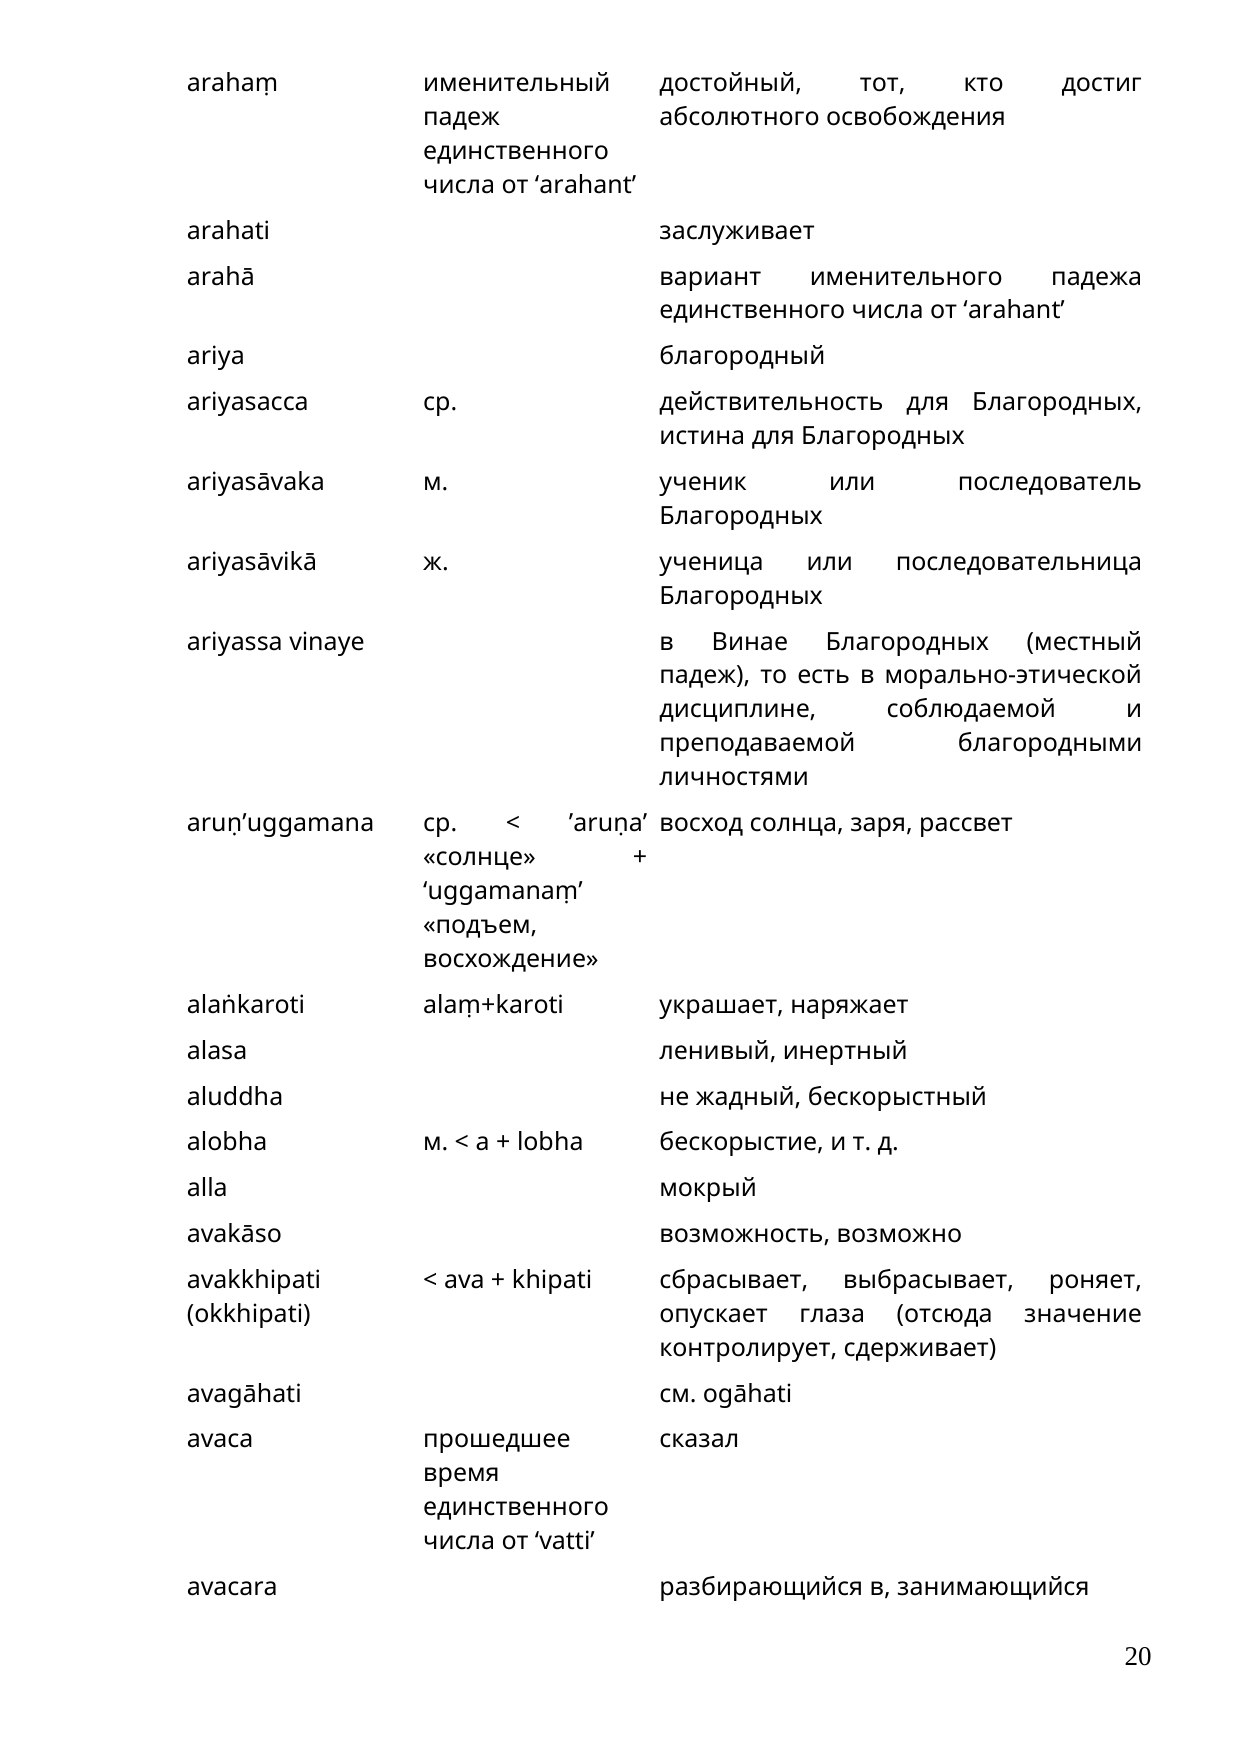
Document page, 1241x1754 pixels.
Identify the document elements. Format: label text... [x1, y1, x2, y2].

table_cell в Винае Благородных (местный падеж), то есть в морально-этической дисциплине, соблюдаемой и преподаваемой благородными личностями [653, 618, 1148, 799]
table_cell бескорыстие, и т. д. [653, 1119, 1148, 1164]
table_cell восход солнца, заря, рассвет [653, 799, 1148, 981]
table_cell [417, 253, 653, 332]
table_cell avacara [181, 1563, 417, 1609]
table_cell заслуживает [653, 207, 1148, 253]
table_cell arahati [181, 207, 417, 253]
table_cell м. < a + lobha [417, 1119, 653, 1164]
table_cell ср. < ’aruṇa’ «солнце» + ‘uggamanaṃ’ «подъем, восхождение» [417, 799, 653, 981]
table_cell alobha [181, 1119, 417, 1164]
table_cell действительность для Благородных, истина для Благородных [653, 378, 1148, 458]
table_cell ж. [417, 538, 653, 618]
table_cell вариант именительного падежа единственного числа от ‘arahant’ [653, 253, 1148, 332]
table_cell < ava + khipati [417, 1256, 653, 1370]
table_cell alasa [181, 1027, 417, 1073]
table_cell arahaṃ [181, 59, 417, 207]
table_cell avakāso [181, 1210, 417, 1256]
table_cell [417, 1370, 653, 1416]
table_cell ariyasāvikā [181, 538, 417, 618]
table_cell сбрасывает, выбрасывает, роняет, опускает глаза (отсюда значение контролирует, сдерживает) [653, 1256, 1148, 1370]
table_cell достойный, тот, кто достиг абсолютного освобождения [653, 59, 1148, 207]
table_cell ленивый, инертный [653, 1027, 1148, 1073]
table_cell мокрый [653, 1164, 1148, 1210]
table_cell сказал [653, 1416, 1148, 1563]
table_cell разбирающийся в, занимающийся [653, 1563, 1148, 1609]
table_cell [417, 1027, 653, 1073]
table_cell украшает, наряжает [653, 981, 1148, 1027]
table_cell [417, 1563, 653, 1609]
table_cell alla [181, 1164, 417, 1210]
table_cell [417, 1210, 653, 1256]
table_cell arahā [181, 253, 417, 332]
table_cell ariyasāvaka [181, 458, 417, 538]
table_cell ученица или последовательница Благородных [653, 538, 1148, 618]
table_cell avaca [181, 1416, 417, 1563]
table_cell alaṅkaroti [181, 981, 417, 1027]
table_cell ariya [181, 333, 417, 378]
table_cell aluddha [181, 1073, 417, 1118]
table_cell благородный [653, 333, 1148, 378]
table_cell [417, 1164, 653, 1210]
table_cell avagāhati [181, 1370, 417, 1416]
table_cell ariyassa vinaye [181, 618, 417, 799]
table_cell avakkhipati (okkhipati) [181, 1256, 417, 1370]
table_cell прошедшее время единственного числа от ‘vatti’ [417, 1416, 653, 1563]
table_cell [417, 207, 653, 253]
table_cell [417, 618, 653, 799]
table_cell м. [417, 458, 653, 538]
table_cell ariyasacca [181, 378, 417, 458]
table_cell alaṃ+karoti [417, 981, 653, 1027]
table_cell [417, 333, 653, 378]
table_cell aruṇ’uggamana [181, 799, 417, 981]
table_cell [417, 1073, 653, 1118]
table_cell см. ogāhati [653, 1370, 1148, 1416]
table_cell именительный падеж единственного числа от ‘arahant’ [417, 59, 653, 207]
table_cell не жадный, бескорыстный [653, 1073, 1148, 1118]
table_cell ср. [417, 378, 653, 458]
table_cell ученик или последователь Благородных [653, 458, 1148, 538]
table_cell возможность, возможно [653, 1210, 1148, 1256]
